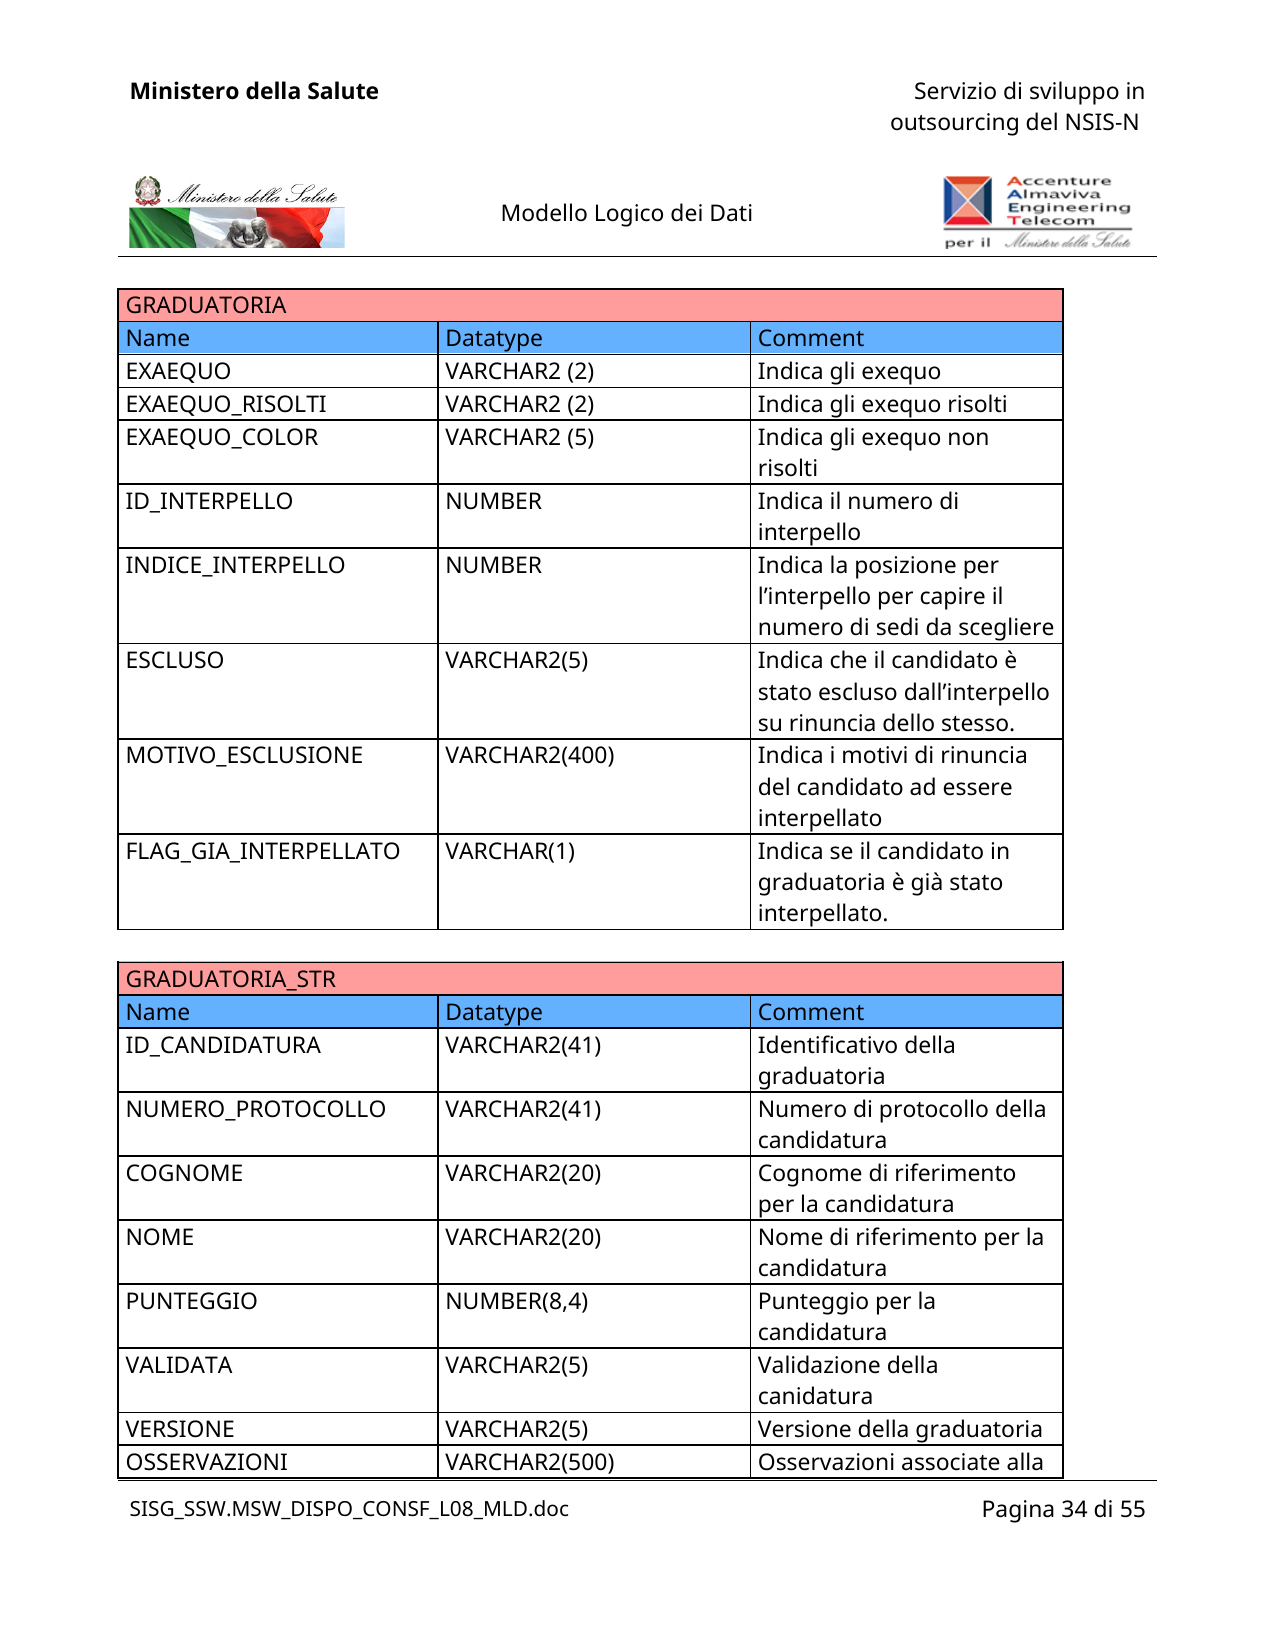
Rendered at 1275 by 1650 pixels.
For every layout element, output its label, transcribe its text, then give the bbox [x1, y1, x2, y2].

table_cell Datatype [439, 996, 750, 1027]
table_cell VARCHAR2(5) [439, 1413, 750, 1444]
table_cell EXAEQUO_RISOLTI [119, 388, 437, 419]
table_cell Punteggio per la candidatura [751, 1285, 1062, 1347]
table_cell VARCHAR2(400) [439, 740, 750, 833]
table_cell VARCHAR2(500) [439, 1446, 750, 1477]
table_cell VARCHAR(1) [439, 835, 750, 928]
table_cell VARCHAR2(41) [439, 1093, 750, 1155]
table_cell VARCHAR2(20) [439, 1157, 750, 1219]
table_cell INDICE_INTERPELLO [119, 549, 437, 643]
table_cell Name [119, 322, 437, 353]
table_cell Comment [751, 322, 1062, 353]
table_cell NUMBER [439, 549, 750, 643]
table_cell VARCHAR2(5) [439, 644, 750, 738]
table_cell NUMBER(8,4) [439, 1285, 750, 1347]
table_header GRADUATORIA [119, 290, 1062, 321]
table_cell Versione della graduatoria [751, 1413, 1062, 1444]
table_cell EXAEQUO [119, 355, 437, 386]
table_cell Indica il numero di interpello [751, 485, 1062, 547]
table_cell VARCHAR2(5) [439, 1349, 750, 1411]
table_cell COGNOME [119, 1157, 437, 1219]
table_cell Cognome di riferimento per la candidatura [751, 1157, 1062, 1219]
table_cell Name [119, 996, 437, 1027]
table_cell Indica gli exequo non risolti [751, 421, 1062, 483]
table_cell PUNTEGGIO [119, 1285, 437, 1347]
table_cell NUMERO_PROTOCOLLO [119, 1093, 437, 1155]
table_header GRADUATORIA_STR [119, 963, 1062, 994]
table_cell Datatype [439, 322, 750, 353]
table_cell VARCHAR2 (5) [439, 421, 750, 483]
table_cell Identificativo della graduatoria [751, 1029, 1062, 1091]
table_cell Comment [751, 996, 1062, 1027]
table_cell Nome di riferimento per la candidatura [751, 1221, 1062, 1283]
table_cell Indica gli exequo risolti [751, 388, 1062, 419]
table_cell ID_CANDIDATURA [119, 1029, 437, 1091]
table_cell Osservazioni associate alla [751, 1446, 1062, 1477]
table_cell VARCHAR2 (2) [439, 388, 750, 419]
table_cell EXAEQUO_COLOR [119, 421, 437, 483]
table_cell VARCHAR2(20) [439, 1221, 750, 1283]
table_cell VARCHAR2 (2) [439, 355, 750, 386]
table_cell VALIDATA [119, 1349, 437, 1411]
table_cell MOTIVO_ESCLUSIONE [119, 740, 437, 833]
table_cell Indica i motivi di rinuncia del candidato ad essere interpellato [751, 740, 1062, 833]
table_cell Indica la posizione per l’interpello per capire il numero di sedi da scegliere [751, 549, 1062, 643]
table_cell Validazione della canidatura [751, 1349, 1062, 1411]
table_cell Indica se il candidato in graduatoria è già stato interpellato. [751, 835, 1062, 928]
table_cell ID_INTERPELLO [119, 485, 437, 547]
table_cell Indica che il candidato è stato escluso dall’interpello su rinuncia dello stesso. [751, 644, 1062, 738]
table_cell Numero di protocollo della candidatura [751, 1093, 1062, 1155]
table_cell FLAG_GIA_INTERPELLATO [119, 835, 437, 928]
table_cell OSSERVAZIONI [119, 1446, 437, 1477]
table_cell NOME [119, 1221, 437, 1283]
table_cell VARCHAR2(41) [439, 1029, 750, 1091]
table_cell VERSIONE [119, 1413, 437, 1444]
table_cell Indica gli exequo [751, 355, 1062, 386]
table_cell NUMBER [439, 485, 750, 547]
table_cell ESCLUSO [119, 644, 437, 738]
